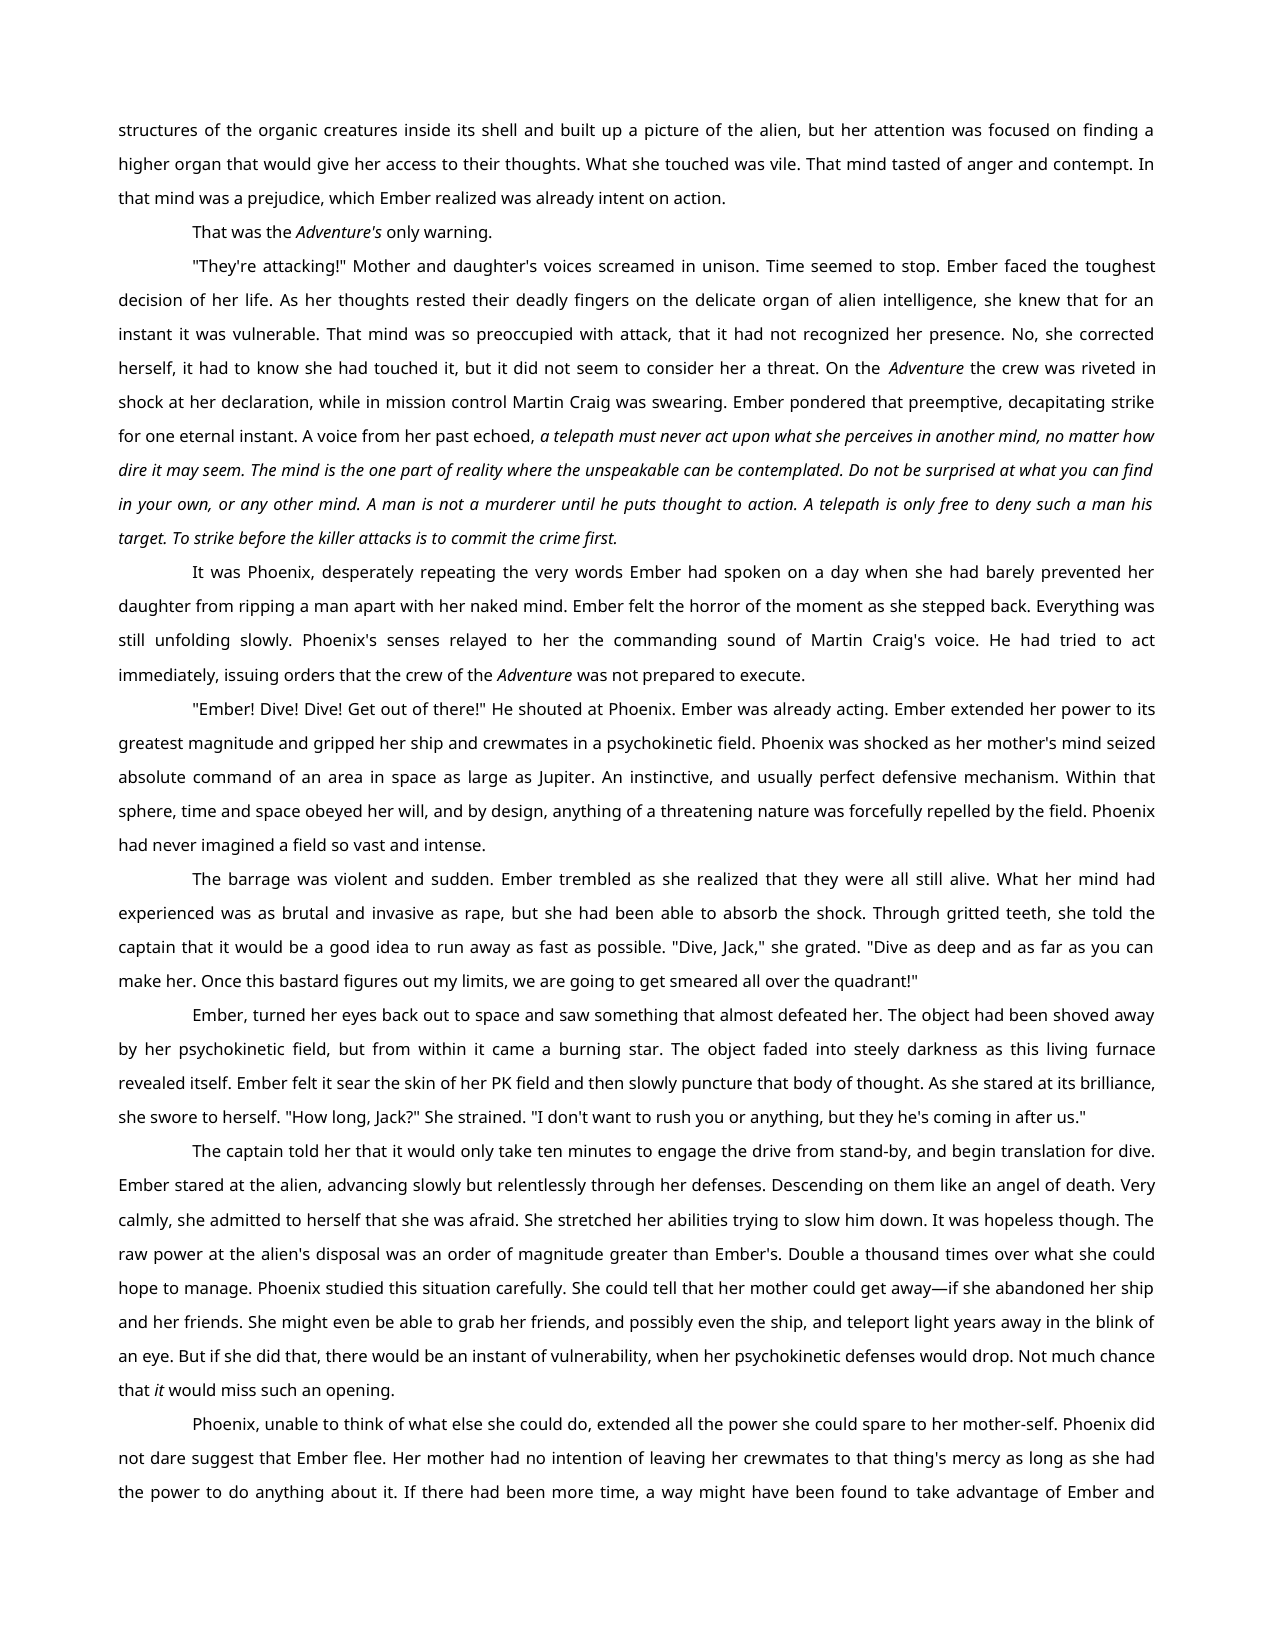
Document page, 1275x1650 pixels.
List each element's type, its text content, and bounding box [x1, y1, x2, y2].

text The captain told her that it would only take ten minutes to engage the drive from stand-by, and begin translation for dive. Ember stared at the alien, advancing slowly but relentlessly through her defenses. Descending on them like an angel of death. Very calmly, she admitted to herself that she was afraid. She stretched her abilities trying to slow him down. It was hopeless though. The raw power at the alien's disposal was an order of magnitude greater than Ember's. Double a thousand times over what she could hope to manage. Phoenix studied this situation carefully. She could tell that her mother could get away—if she abandoned her ship and her friends. She might even be able to grab her friends, and possibly even the ship, and teleport light years away in the blink of an eye. But if she did that, there would be an instant of vulnerability, when her psychokinetic defenses would drop. Not much chance that it would miss such an opening. [118, 1140, 1157, 1401]
text structures of the organic creatures inside its shell and built up a picture of the alien, but her attention was focused on finding a higher organ that would give her access to their thoughts. What she touched was vile. That mind tasted of anger and contempt. In that mind was a prejudice, which Ember realized was already intent on action. [118, 118, 1157, 209]
text "Ember! Dive! Dive! Get out of there!" He shouted at Phoenix. Ember was already acting. Ember extended her power to its greatest magnitude and gripped her ship and crewmates in a psychokinetic field. Phoenix was shocked as her mother's mind seized absolute command of an area in space as large as Jupiter. An instinctive, and usually perfect defensive mechanism. Within that sphere, time and space obeyed her will, and by design, anything of a threatening nature was forcefully repelled by the field. Phoenix had never imagined a field so vast and intense. [118, 697, 1157, 856]
text The barrage was violent and sudden. Ember trembled as she realized that they were all still alive. What her mind had experienced was as brutal and invasive as rape, but she had been able to absorb the shock. Through gritted teeth, she told the captain that it would be a good idea to run away as fast as possible. "Dive, Jack," she grated. "Dive as deep and as far as you can make her. Once this bastard figures out my limits, we are going to get smeared all over the quadrant!" [118, 867, 1157, 992]
text "They're attacking!" Mother and daughter's voices screamed in unison. Time seemed to stop. Ember faced the toughest decision of her life. As her thoughts rested their deadly fingers on the delicate organ of alien intelligence, she knew that for an instant it was vulnerable. That mind was so preoccupied with attack, that it had not recognized her presence. No, she corrected herself, it had to know she had touched it, but it did not seem to consider her a threat. On the Adventure the crew was riveted in shock at her declaration, while in mission control Martin Craig was swearing. Ember pondered that preemptive, decapitating strike for one eternal instant. A voice from her past echoed, a telepath must never act upon what she perceives in another mind, no matter how dire it may seem. The mind is the one part of reality where the unspeakable can be contemplated. Do not be surprised at what you can find in your own, or any other mind. A man is not a murderer until he puts thought to action. A telepath is only free to deny such a man his target. To strike before the killer attacks is to commit the crime first. [118, 254, 1157, 549]
text Ember, turned her eyes back out to space and saw something that almost defeated her. The object had been shoved away by her psychokinetic field, but from within it came a burning star. The object faded into steely darkness as this living furnace revealed itself. Ember felt it sear the skin of her PK field and then slowly puncture that body of thought. As she stared at its brilliance, she swore to herself. "How long, Jack?" She strained. "I don't want to rush you or anything, but they he's coming in after us." [118, 1004, 1157, 1129]
text Phoenix, unable to think of what else she could do, extended all the power she could spare to her mother-self. Phoenix did not dare suggest that Ember flee. Her mother had no intention of leaving her crewmates to that thing's mercy as long as she had the power to do anything about it. If there had been more time, a way might have been found to take advantage of Ember and [118, 1412, 1157, 1503]
text It was Phoenix, desperately repeating the very words Ember had spoken on a day when she had barely prevented her daughter from ripping a man apart with her naked mind. Ember felt the horror of the moment as she stepped back. Everything was still unfolding slowly. Phoenix's senses relayed to her the commanding sound of Martin Craig's voice. He had tried to act immediately, issuing orders that the crew of the Adventure was not prepared to execute. [118, 561, 1157, 686]
text That was the Adventure's only warning. [118, 220, 1157, 243]
